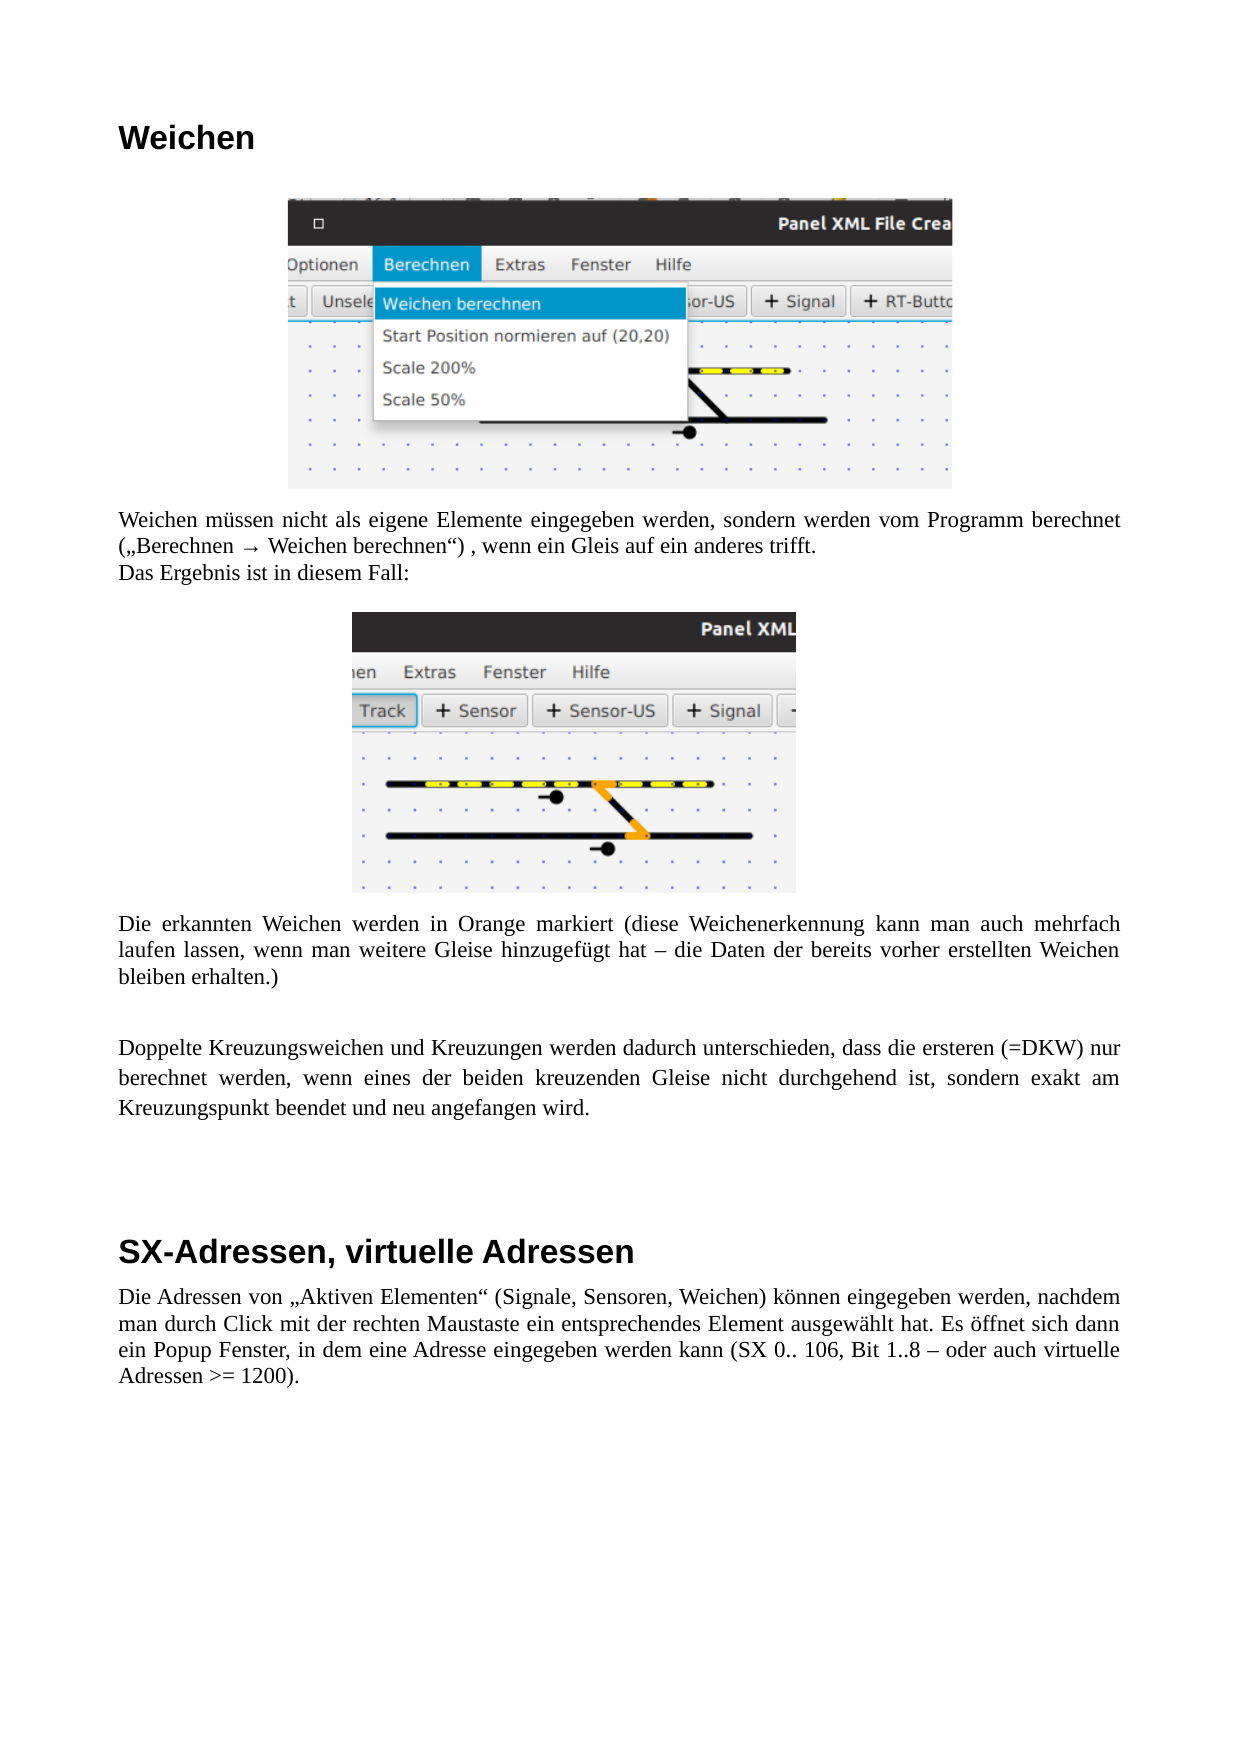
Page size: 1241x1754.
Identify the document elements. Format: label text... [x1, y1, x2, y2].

text Weichen müssen nicht als eigene Elemente eingegeben werden, sondern werden vom Programm berechnet („Berechnen → Weichen berechnen“) , wenn ein Gleis auf ein anderes trifft. [118, 169, 1122, 559]
picture [352, 612, 796, 893]
subtitle SX-Adressen, virtuelle Adressen [118, 1232, 1122, 1271]
text Die Adressen von „Aktiven Elementen“ (Signale, Sensoren, Weichen) können eingegeben werden, nachdem man durch Click mit der rechten Maustaste ein entsprechendes Element ausgewählt hat. Es öffnet sich dann ein Popup Fenster, in dem eine Adresse eingegeben werden kann (SX 0.. 106, Bit 1..8 – oder auch virtuelle Adressen >= 1200). [118, 1283, 1122, 1389]
text Doppelte Kreuzungsweichen und Kreuzungen werden dadurch unterschieden, dass die ersteren (=DKW) nur berechnet werden, wenn eines der beiden kreuzenden Gleise nicht durchgehend ist, sondern exakt am Kreuzungspunkt beendet und neu angefangen wird. [118, 1034, 1122, 1121]
text Die erkannten Weichen werden in Orange markiert (diese Weichenerkennung kann man auch mehrfach laufen lassen, wenn man weitere Gleise hinzugefügt hat – die Daten der bereits vorher erstellten Weichen bleiben erhalten.) [118, 585, 1122, 989]
subtitle Weichen [118, 118, 1122, 157]
text Das Ergebnis ist in diesem Fall: [118, 559, 1122, 585]
picture [287, 198, 953, 489]
